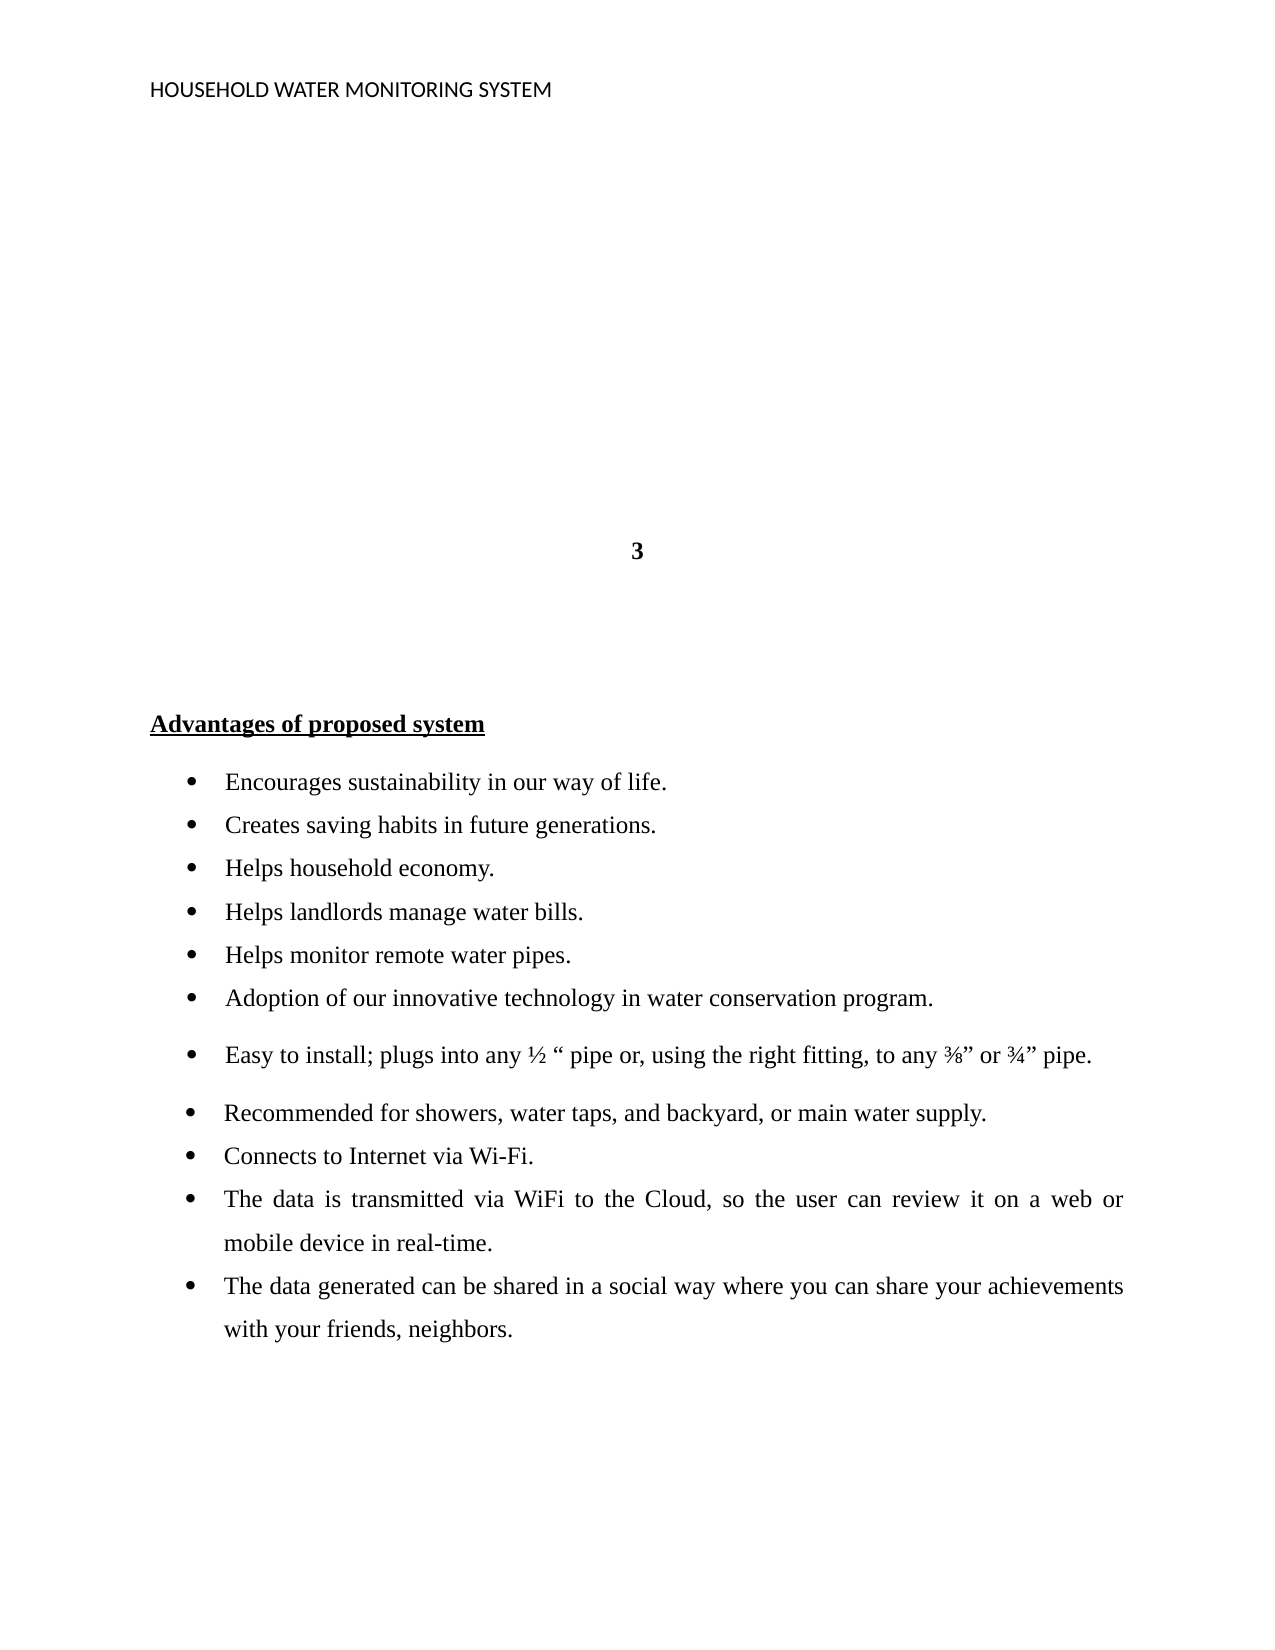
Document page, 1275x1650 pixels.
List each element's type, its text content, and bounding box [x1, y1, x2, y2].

list Easy to install; plugs into any ½ “ pipe or, using the right fitting, to any ⅜” or ¾” pipe. [187, 1041, 1125, 1069]
list Adoption of our innovative technology in water conservation program. [187, 983, 1125, 1012]
text Advantages of proposed system [150, 709, 1125, 738]
list The data is transmitted via WiFi to the Cloud, so the user can review it on a web or mobile device in real-time. [186, 1184, 1125, 1256]
list Helps landlords manage water bills. [187, 897, 1125, 925]
list Helps household economy. [187, 853, 1125, 882]
list Recommended for showers, water taps, and backyard, or main water supply. [186, 1098, 1125, 1127]
list The data generated can be shared in a social way where you can share your achievements with your friends, neighbors. [186, 1271, 1125, 1343]
list Helps monitor remote water pipes. [187, 940, 1125, 968]
list Encourages sustainability in our way of life. [187, 767, 1125, 796]
text 3 [150, 536, 1125, 565]
list Connects to Internet via Wi-Fi. [186, 1141, 1125, 1170]
list Creates saving habits in future generations. [187, 810, 1125, 839]
